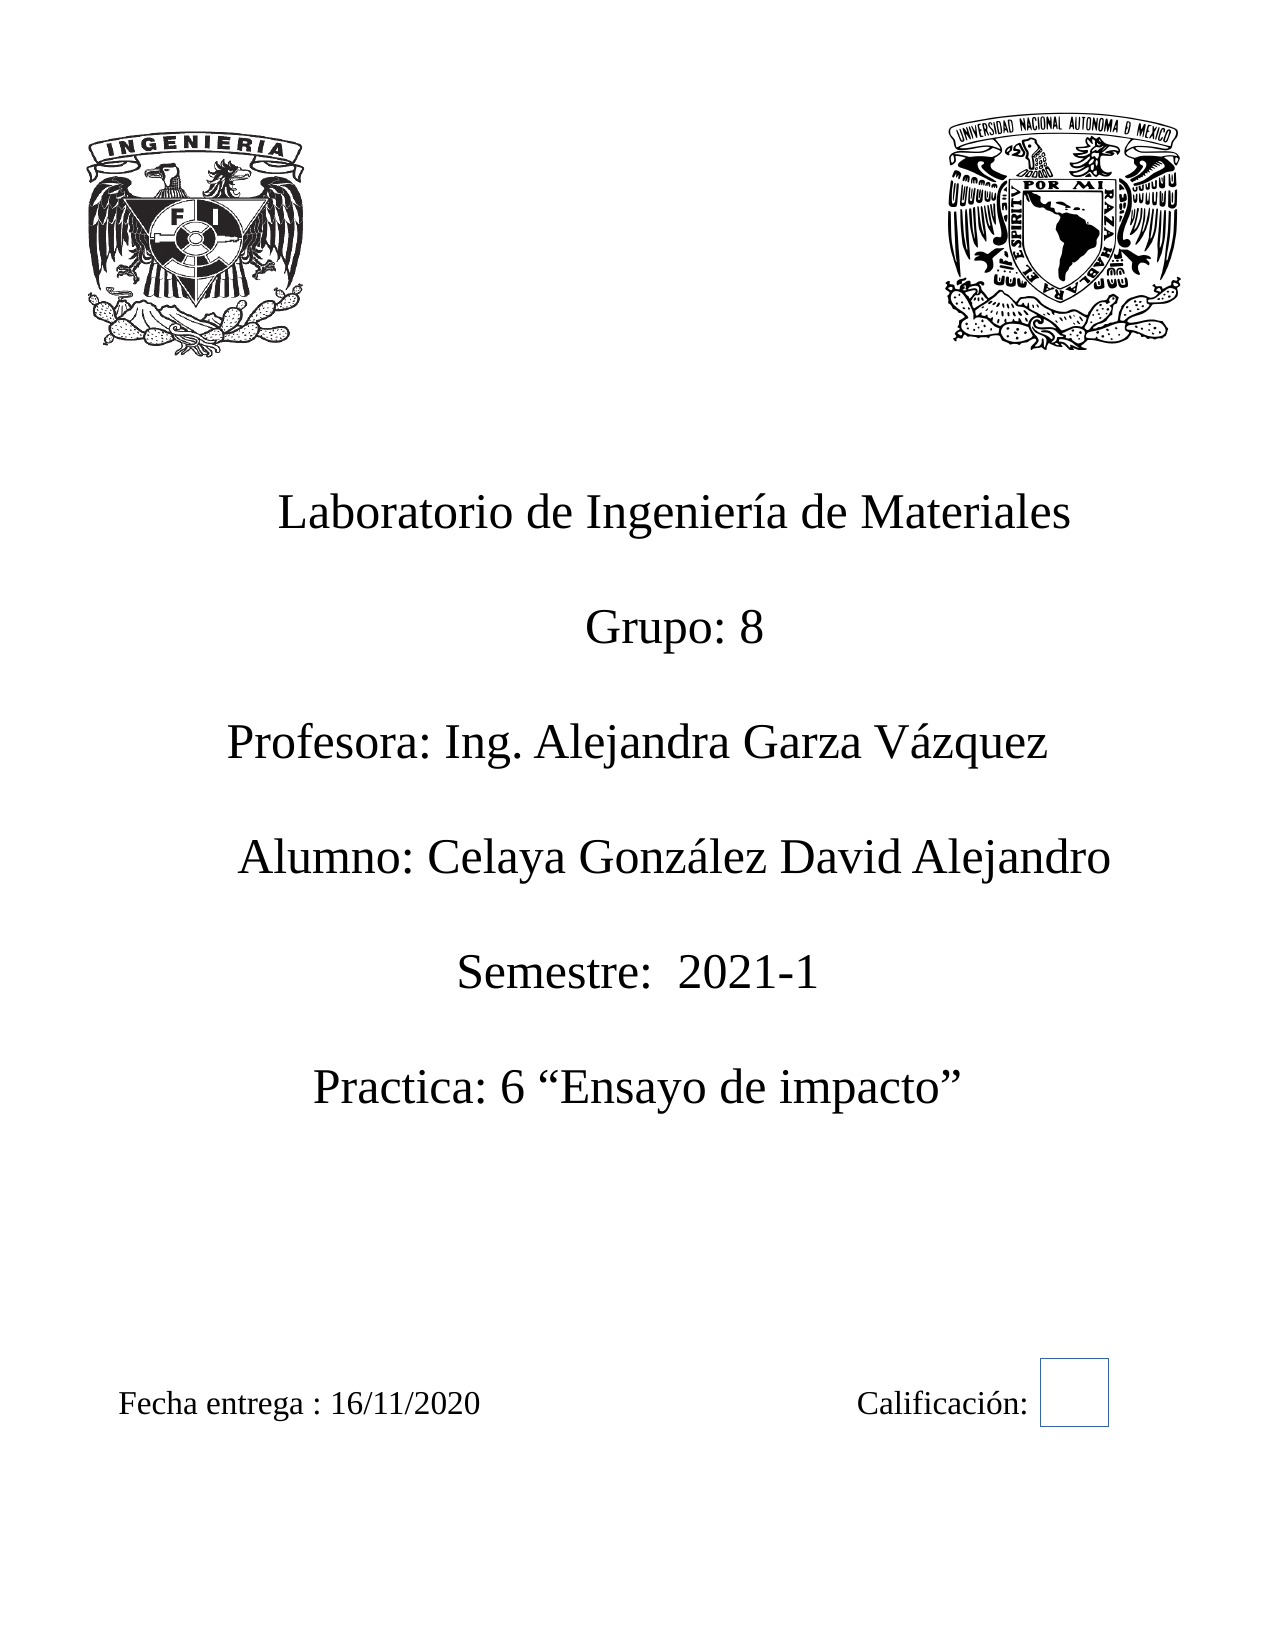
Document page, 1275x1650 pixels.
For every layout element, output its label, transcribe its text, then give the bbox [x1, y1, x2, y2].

text Semestre: 2021-1 [118, 942, 1157, 1000]
text Profesora: Ing. Alejandra Garza Vázquez [118, 712, 1157, 770]
text [1109, 1383, 1157, 1421]
text Laboratorio de Ingeniería de Materiales [118, 482, 1157, 540]
text Fecha entrega : 16/11/2020 Calificación: [118, 1383, 1040, 1421]
picture [944, 112, 1181, 350]
text Alumno: Celaya González David Alejandro [118, 827, 1157, 885]
text Grupo: 8 [118, 597, 1157, 655]
picture [76, 122, 313, 359]
text Practica: 6 “Ensayo de impacto” [118, 1057, 1157, 1115]
